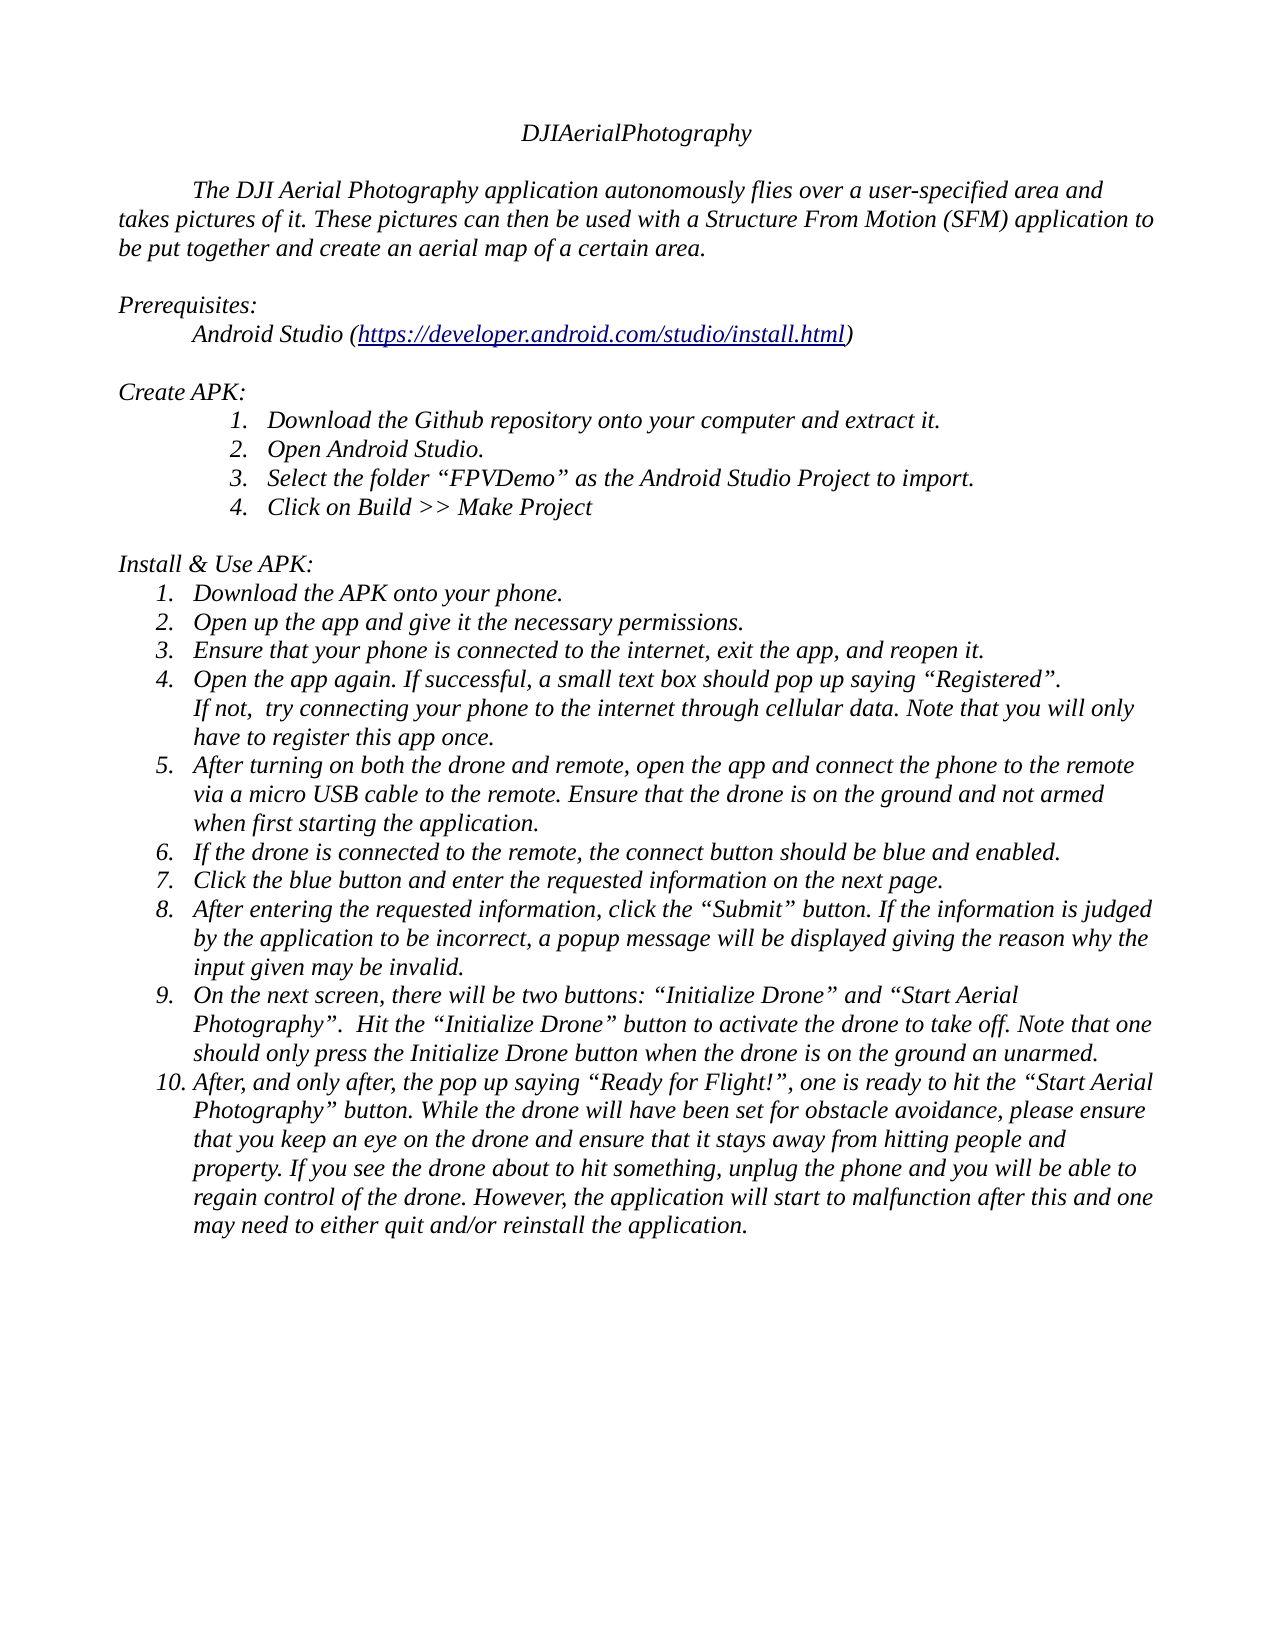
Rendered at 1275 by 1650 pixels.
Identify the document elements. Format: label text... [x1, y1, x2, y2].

list Click the blue button and enter the requested information on the next page. [156, 866, 1157, 894]
list If the drone is connected to the remote, the connect button should be blue and enabled. [156, 837, 1157, 866]
text Android Studio (https://developer.android.com/studio/install.html) [118, 319, 1157, 348]
list If not, try connecting your phone to the internet through cellular data. Note that you will only have to register this app once. [156, 693, 1157, 751]
text DJIAerialPhotography [118, 118, 1157, 147]
list Download the Github repository onto your computer and extract it. [229, 406, 1157, 434]
text The DJI Aerial Photography application autonomously flies over a user-specified area and takes pictures of it. These pictures can then be used with a Structure From Motion (SFM) application to be put together and create an aerial map of a certain area. [118, 176, 1157, 262]
text Create APK: [118, 377, 1157, 406]
list Select the folder “FPVDemo” as the Android Studio Project to import. [229, 463, 1157, 492]
list Open Android Studio. [229, 434, 1157, 463]
list On the next screen, there will be two buttons: “Initialize Drone” and “Start Aerial Photography”. Hit the “Initialize Drone” button to activate the drone to take off. Note that one should only press the Initialize Drone button when the drone is on the ground an unarmed. [156, 981, 1157, 1067]
list Open up the app and give it the necessary permissions. [156, 607, 1157, 636]
list Ensure that your phone is connected to the internet, exit the app, and reopen it. [156, 636, 1157, 664]
list After turning on both the drone and remote, open the app and connect the phone to the remote via a micro USB cable to the remote. Ensure that the drone is on the ground and not armed when first starting the application. [156, 751, 1157, 837]
list Click on Build >> Make Project [229, 492, 1157, 521]
text Install & Use APK: [118, 549, 1157, 578]
list Download the APK onto your phone. [156, 578, 1157, 607]
list After, and only after, the pop up saying “Ready for Flight!”, one is ready to hit the “Start Aerial Photography” button. While the drone will have been set for obstacle avoidance, please ensure that you keep an eye on the drone and ensure that it stays away from hitting people and property. If you see the drone about to hit something, unplug the phone and you will be able to regain control of the drone. However, the application will start to malfunction after this and one may need to either quit and/or reinstall the application. [156, 1067, 1157, 1239]
text Prerequisites: [118, 291, 1157, 319]
list Open the app again. If successful, a small text box should pop up saying “Registered”. [156, 664, 1157, 693]
list After entering the requested information, click the “Submit” button. If the information is judged by the application to be incorrect, a popup message will be displayed giving the reason why the input given may be invalid. [156, 894, 1157, 981]
